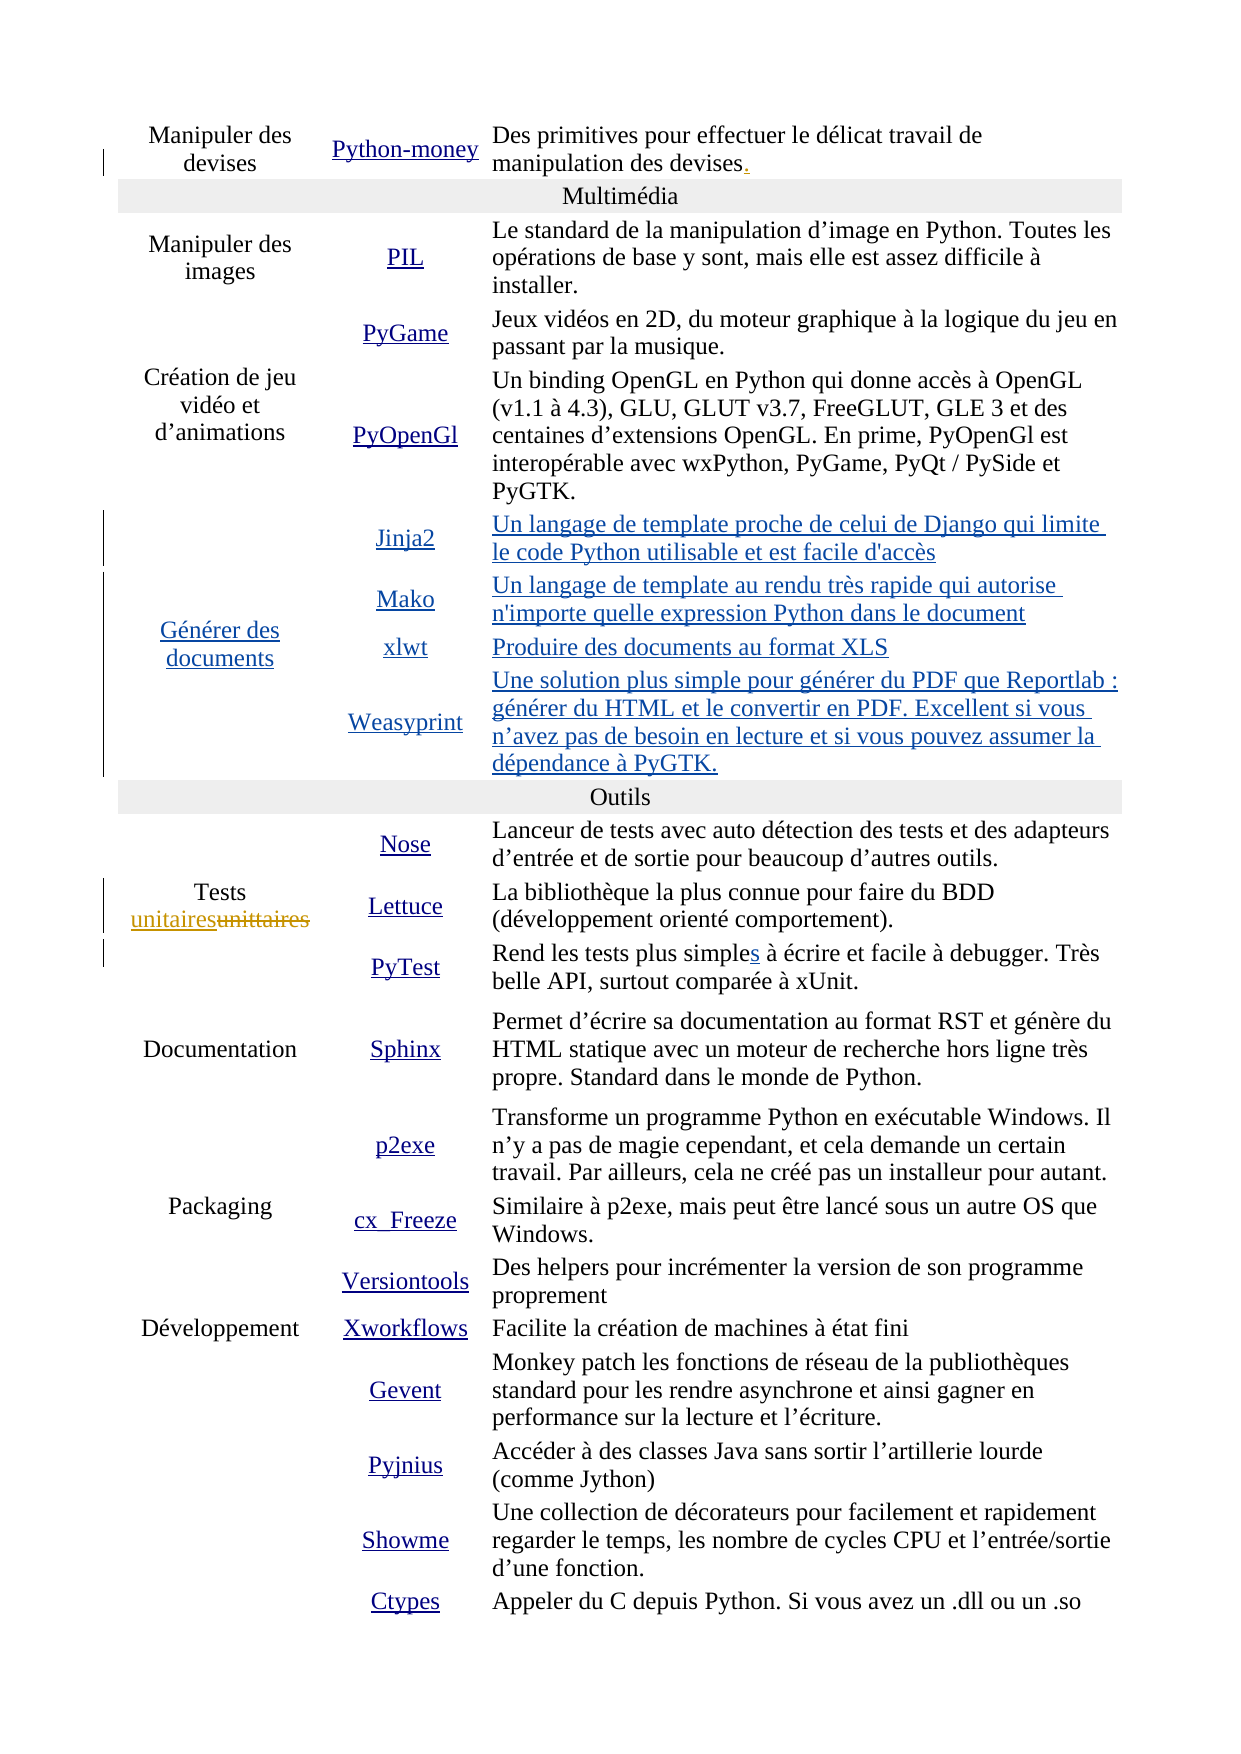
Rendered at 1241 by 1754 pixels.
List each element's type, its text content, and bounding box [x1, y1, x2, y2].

table_cell PyOpenGl [322, 363, 489, 507]
table_cell cx_Freeze [322, 1189, 489, 1250]
table_cell Transforme un programme Python en exécutable Windows. Il n’y a pas de magie cependant, et cela demande un certain travail. Par ailleurs, cela ne créé pas un installeur pour autant. [489, 1100, 1122, 1189]
table_cell Sphinx [322, 998, 489, 1100]
table_cell Lettuce [322, 875, 489, 936]
table_cell Mako [322, 569, 489, 630]
table_cell Packaging [118, 1100, 322, 1312]
table_cell Une solution plus simple pour générer du PDF que Reportlab : générer du HTML et le convertir en PDF. Excellent si vous n’avez pas de besoin en lecture et si vous pouvez assumer la dépendance à PyGTK. [489, 664, 1122, 780]
table_cell Le standard de la manipulation d’image en Python. Toutes les opérations de base y sont, mais elle est assez difficile à installer. [489, 213, 1122, 302]
table_cell Produire des documents au format XLS [489, 630, 1122, 663]
table_cell Permet d’écrire sa documentation au format RST et génère du HTML statique avec un moteur de recherche hors ligne très propre. Standard dans le monde de Python. [489, 998, 1122, 1100]
table_cell PyTest [322, 936, 489, 997]
table_cell Accéder à des classes Java sans sortir l’artillerie lourde (comme Jython) [489, 1434, 1122, 1495]
table_cell Générer des documents [118, 508, 322, 780]
table_cell xlwt [322, 630, 489, 663]
table_cell Manipuler des devises [118, 118, 322, 179]
table_cell Pyjnius [322, 1434, 489, 1495]
table_cell Similaire à p2exe, mais peut être lancé sous un autre OS que Windows. [489, 1189, 1122, 1250]
table_cell Manipuler des images [118, 213, 322, 302]
table_cell PyGame [322, 302, 489, 363]
table_cell Multimédia [118, 179, 1122, 213]
table_cell Ctypes [322, 1584, 489, 1618]
table_cell Une collection de décorateurs pour facilement et rapidement regarder le temps, les nombre de cycles CPU et l’entrée/sortie d’une fonction. [489, 1495, 1122, 1584]
table_cell Showme [322, 1495, 489, 1584]
table_cell Des helpers pour incrémenter la version de son programme proprement [489, 1250, 1122, 1312]
table_cell Rend les tests plus simples à écrire et facile à debugger. Très belle API, surtout comparée à xUnit. [489, 936, 1122, 997]
table_cell PIL [322, 213, 489, 302]
table_cell Gevent [322, 1345, 489, 1434]
table_cell Un binding OpenGL en Python qui donne accès à OpenGL (v1.1 à 4.3), GLU, GLUT v3.7, FreeGLUT, GLE 3 et des centaines d’extensions OpenGL. En prime, PyOpenGl est interopérable avec wxPython, PyGame, PyQt / PySide et PyGTK. [489, 363, 1122, 507]
table_cell Outils [118, 780, 1122, 814]
table_cell Weasyprint [322, 664, 489, 780]
table_cell Des primitives pour effectuer le délicat travail de manipulation des devises. [489, 118, 1122, 179]
table_cell Un langage de template proche de celui de Django qui limite le code Python utilisable et est facile d'accès [489, 508, 1122, 569]
table_cell Un langage de template au rendu très rapide qui autorise n'importe quelle expression Python dans le document [489, 569, 1122, 630]
table_cell Jeux vidéos en 2D, du moteur graphique à la logique du jeu en passant par la musique. [489, 302, 1122, 363]
table_cell Appeler du C depuis Python. Si vous avez un .dll ou un .so [489, 1584, 1122, 1618]
table_cell Nose [322, 814, 489, 875]
table_cell Lanceur de tests avec auto détection des tests et des adapteurs d’entrée et de sortie pour beaucoup d’autres outils. [489, 814, 1122, 875]
table_cell Documentation [118, 998, 322, 1100]
table_cell Création de jeu vidéo et d’animations [118, 302, 322, 507]
table_cell Développement [118, 1312, 322, 1618]
table_cell p2exe [322, 1100, 489, 1189]
table_cell Versiontools [322, 1250, 489, 1312]
table_cell La bibliothèque la plus connue pour faire du BDD (développement orienté comportement). [489, 875, 1122, 936]
table_cell Monkey patch les fonctions de réseau de la publiothèques standard pour les rendre asynchrone et ainsi gagner en performance sur la lecture et l’écriture. [489, 1345, 1122, 1434]
table_cell Python-money [322, 118, 489, 179]
table_cell Jinja2 [322, 508, 489, 569]
table_cell Tests unitaires [118, 814, 322, 997]
table_cell Facilite la création de machines à état fini [489, 1312, 1122, 1345]
table_cell Xworkflows [322, 1312, 489, 1345]
